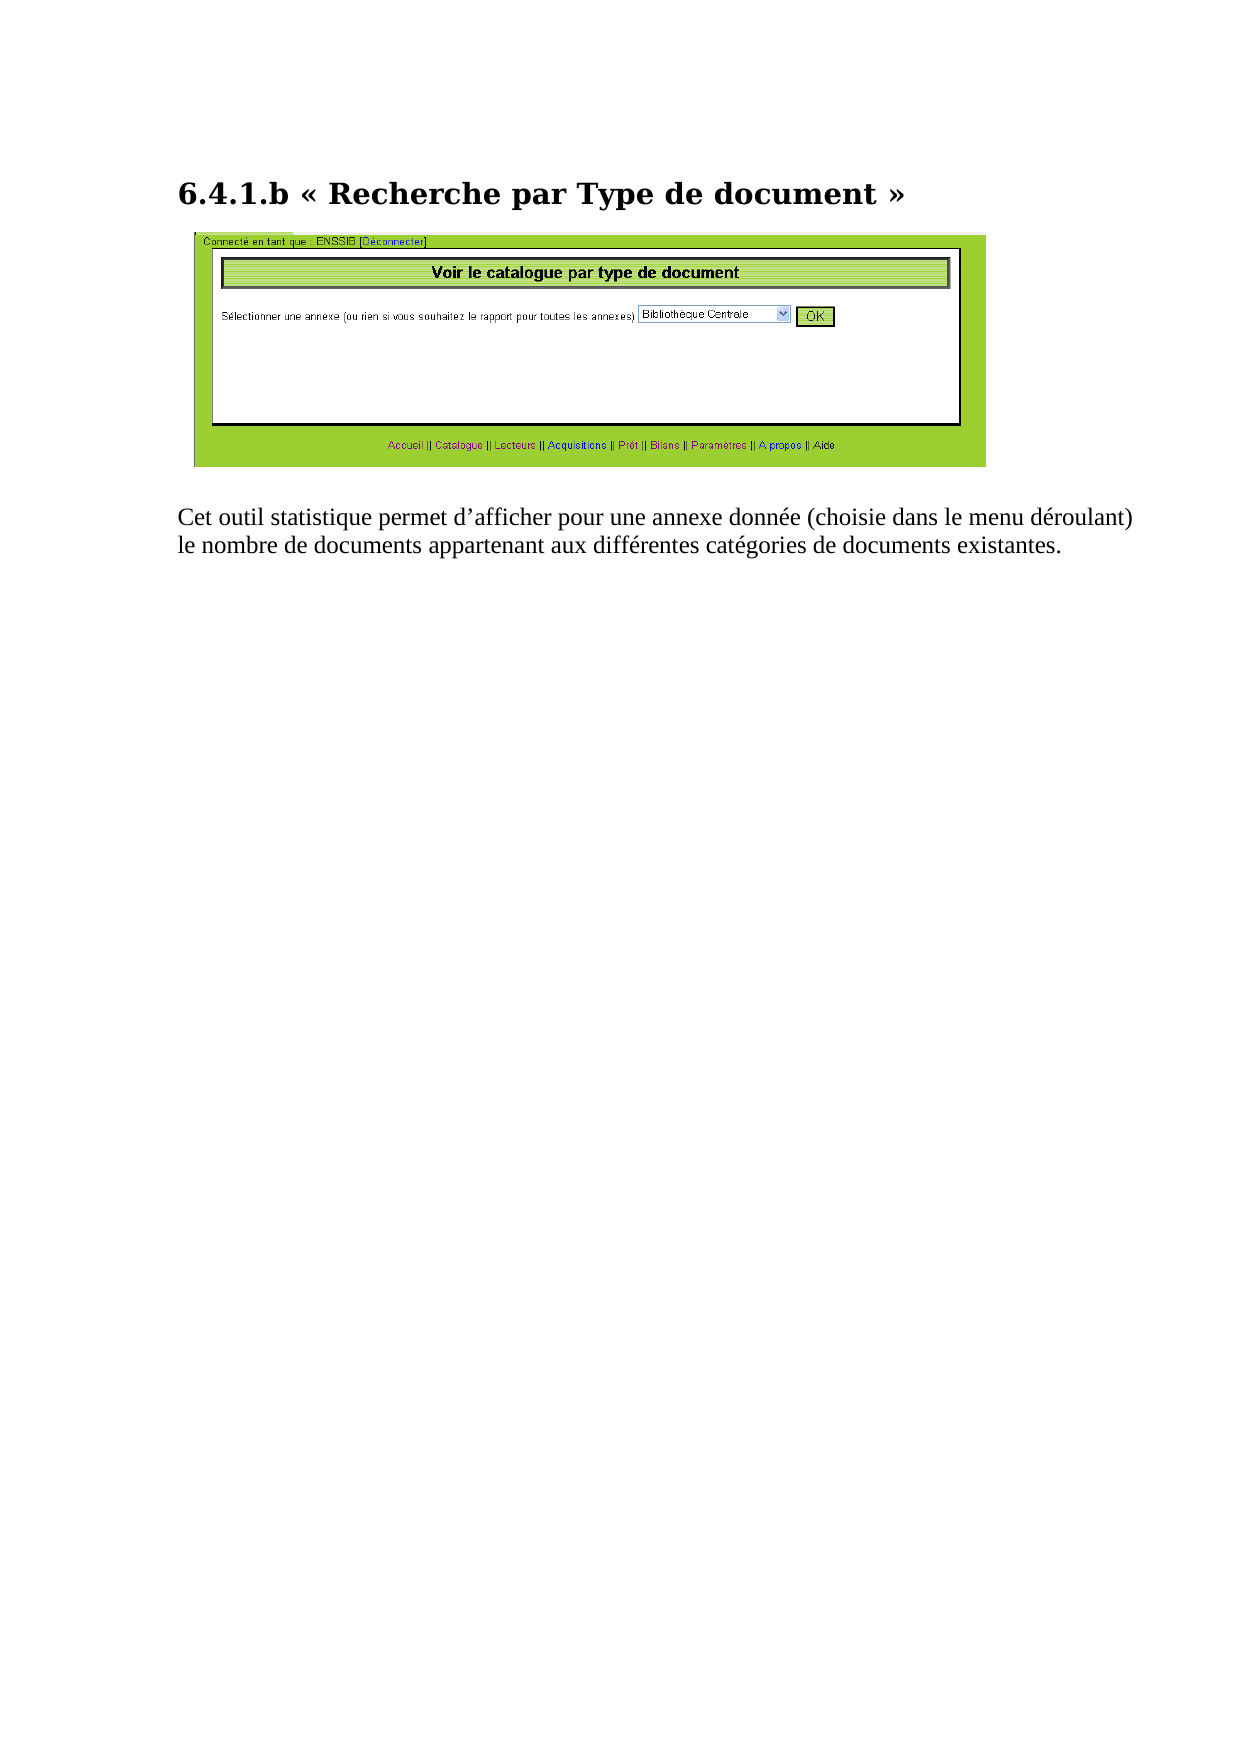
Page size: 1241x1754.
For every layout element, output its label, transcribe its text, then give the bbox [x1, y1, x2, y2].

picture [193, 232, 987, 467]
subtitle « Recherche par Type de document » [177, 177, 1152, 212]
text Cet outil statistique permet d’afficher pour une annexe donnée (choisie dans le menu déroulant) le nombre de documents appartenant aux différentes catégories de documents existantes. [177, 503, 1152, 558]
